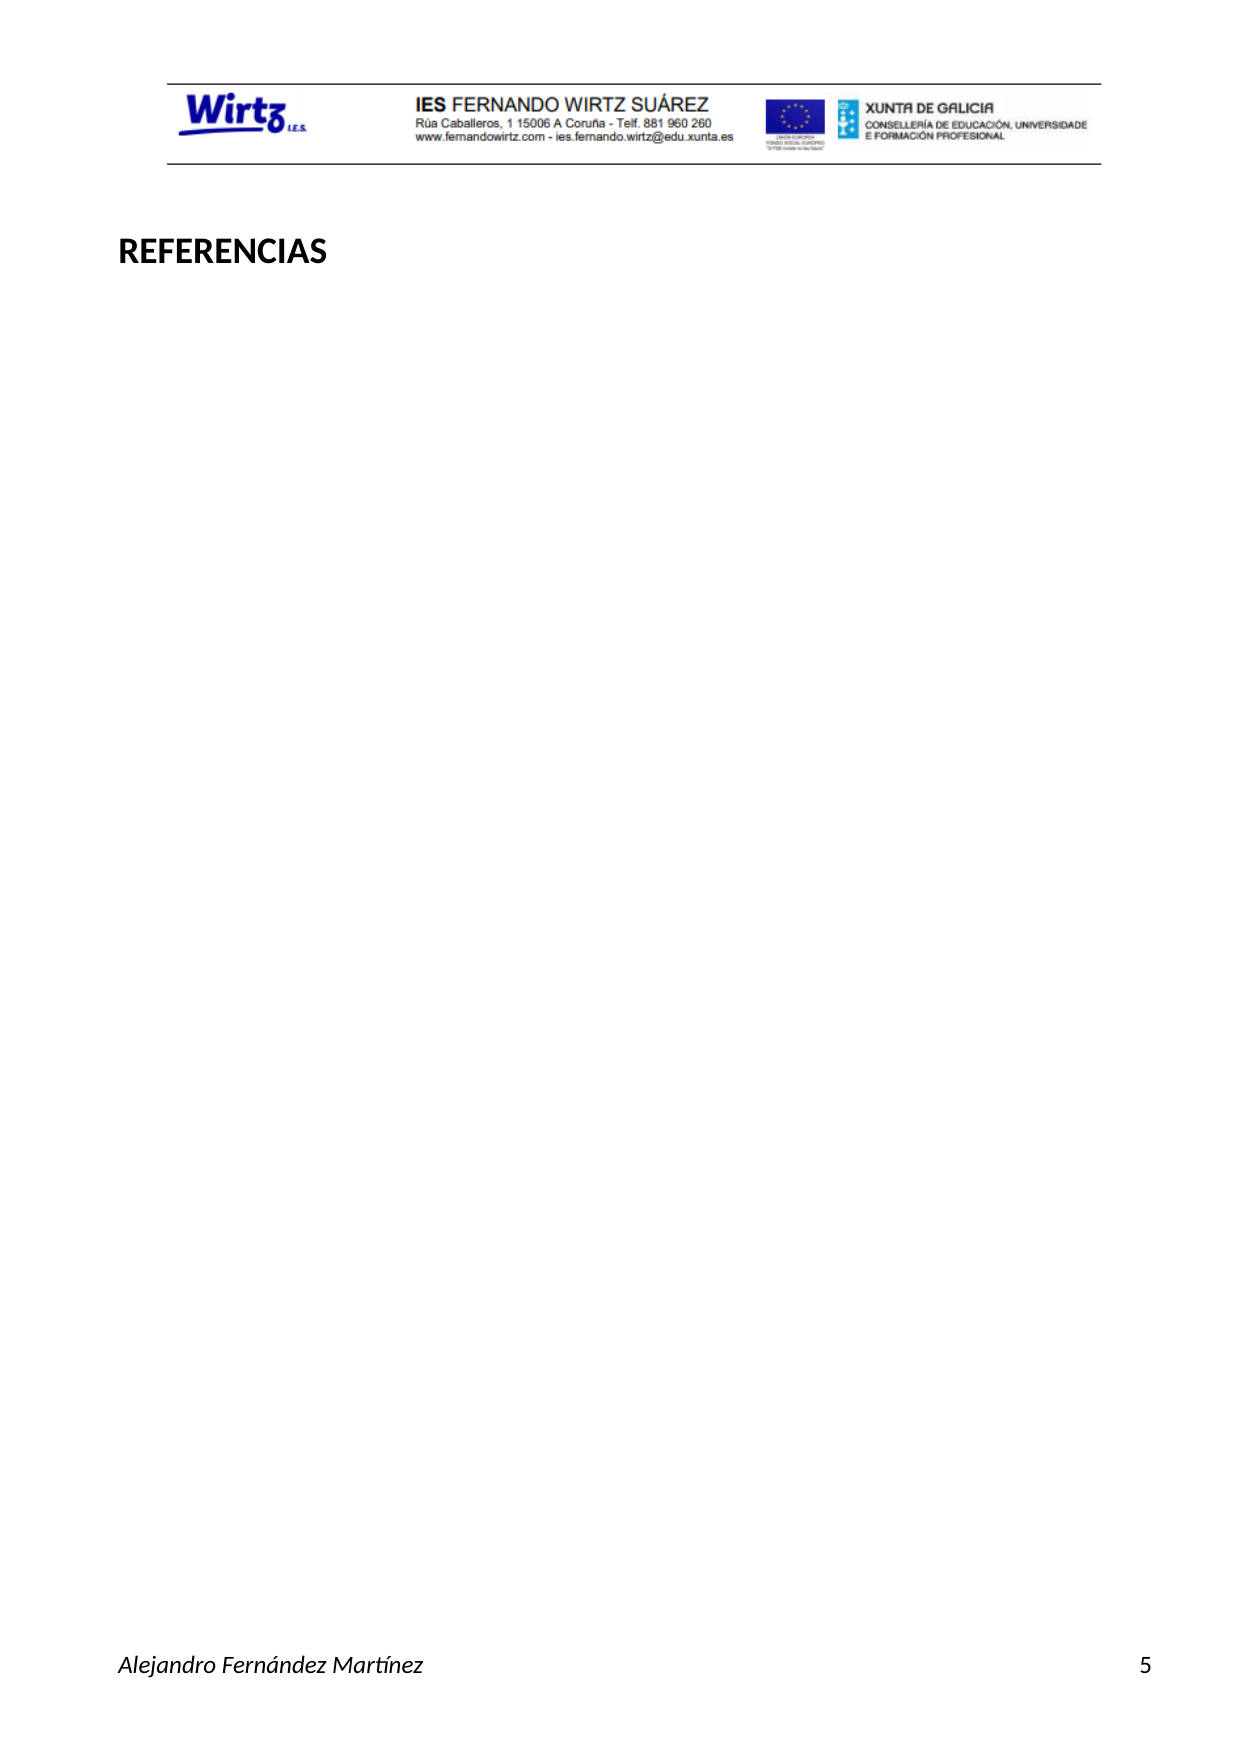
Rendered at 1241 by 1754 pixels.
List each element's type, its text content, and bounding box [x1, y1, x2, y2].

picture [158, 73, 1112, 173]
subtitle REFERENCIAS [118, 227, 1152, 273]
